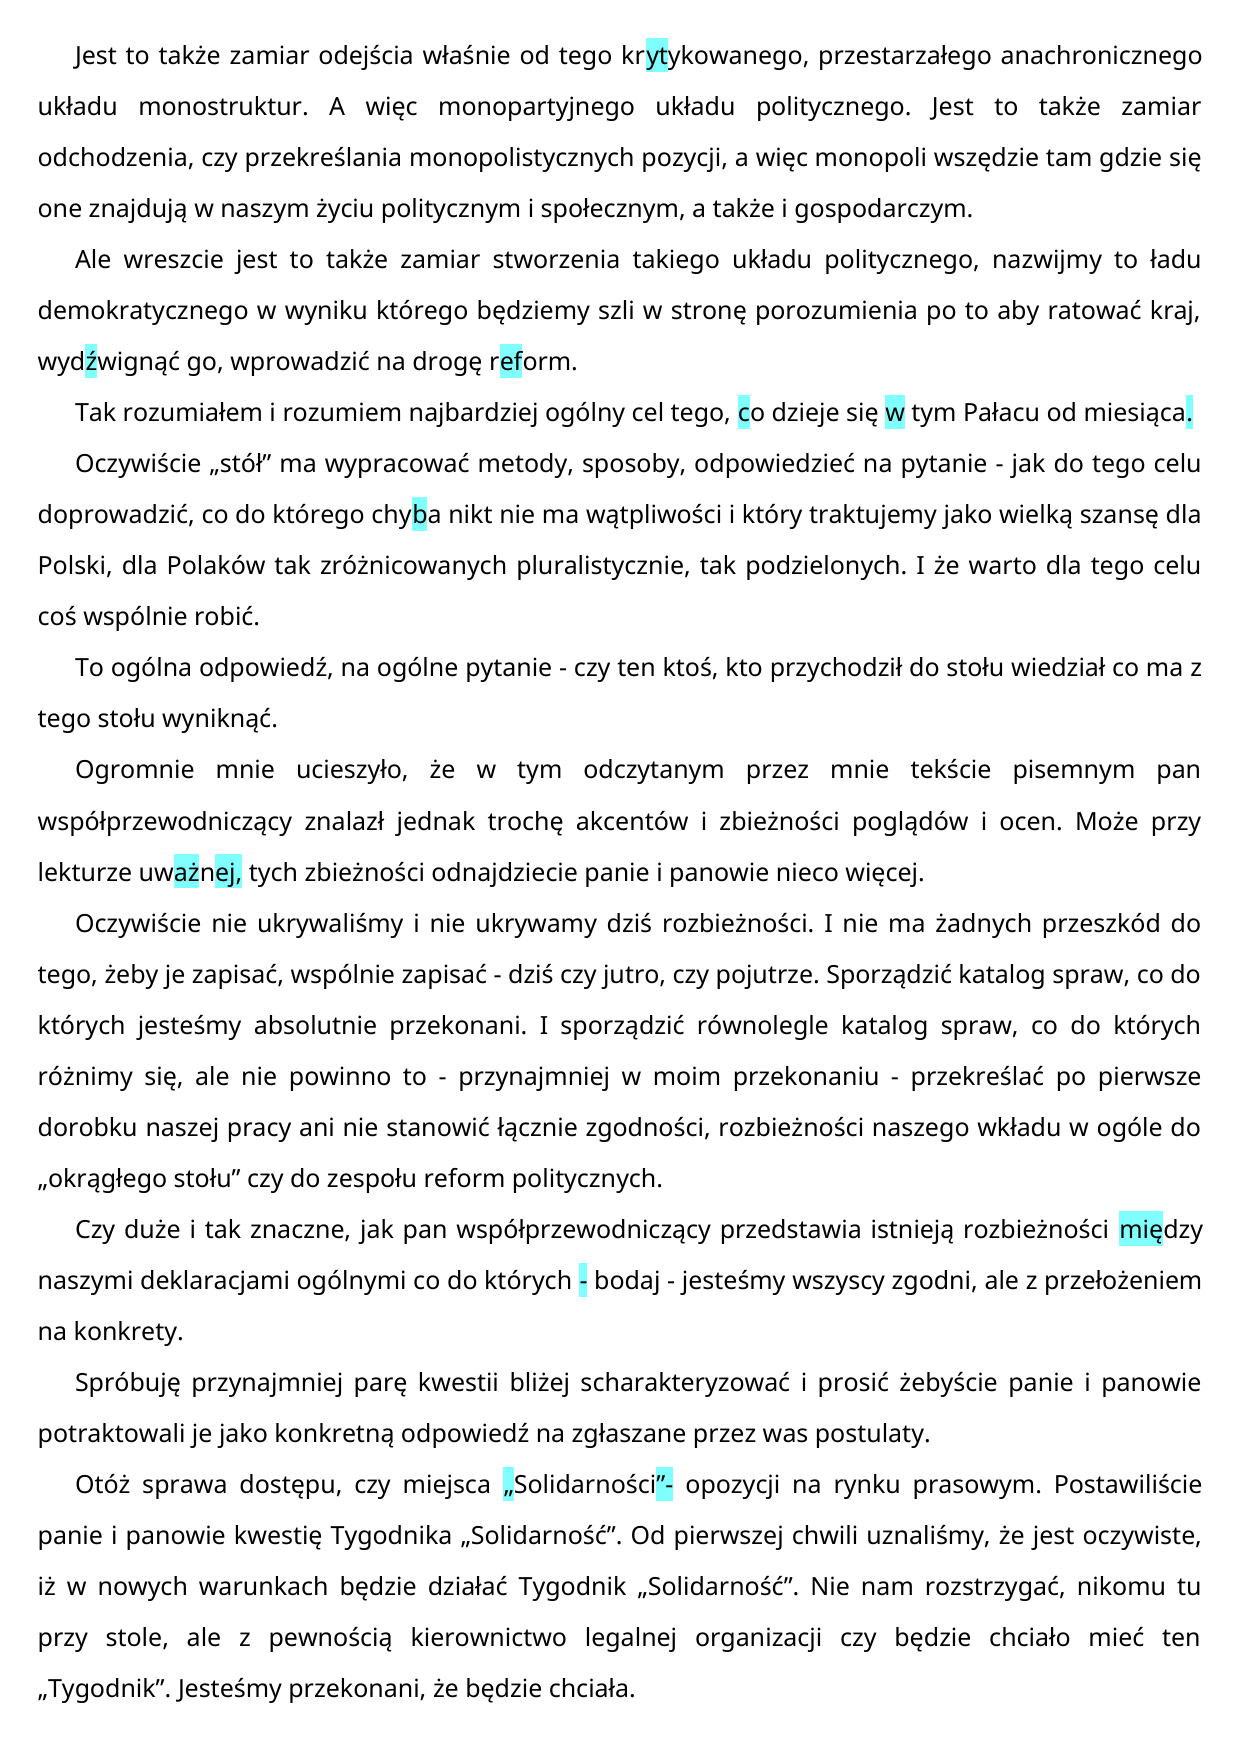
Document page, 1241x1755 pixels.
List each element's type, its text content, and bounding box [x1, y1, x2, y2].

text Ale wreszcie jest to także zamiar stworzenia takiego układu politycznego, nazwijmy to ładu demokratycznego w wyniku którego będziemy szli w stronę porozumienia po to aby ratować kraj, wydźwignąć go, wprowadzić na drogę reform. [37, 242, 1203, 378]
text Oczywiście „stół” ma wypracować metody, sposoby, odpowiedzieć na pytanie - jak do tego celu doprowadzić, co do którego chyba nikt nie ma wątpliwości i który traktujemy jako wielką szansę dla Polski, dla Polaków tak zróżnicowanych pluralistycznie, tak podzielonych. I że warto dla tego celu coś wspólnie robić. [37, 446, 1203, 633]
text Jest to także zamiar odejścia właśnie od tego krytykowanego, przestarzałego anachronicznego układu monostruktur. A więc monopartyjnego układu politycznego. Jest to także zamiar odchodzenia, czy przekreślania monopolistycznych pozycji, a więc monopoli wszędzie tam gdzie się one znajdują w naszym życiu politycznym i społecznym, a także i gospodarczym. [37, 37, 1203, 225]
text Oczywiście nie ukrywaliśmy i nie ukrywamy dziś rozbieżności. I nie ma żadnych przeszkód do tego, żeby je zapisać, wspólnie zapisać - dziś czy jutro, czy pojutrze. Sporządzić katalog spraw, co do których jesteśmy absolutnie przekonani. I sporządzić równolegle katalog spraw, co do których różnimy się, ale nie powinno to - przynajmniej w moim przekonaniu - przekreślać po pierwsze dorobku naszej pracy ani nie stanowić łącznie zgodności, rozbieżności naszego wkładu w ogóle do „okrągłego stołu” czy do zespołu reform politycznych. [37, 905, 1203, 1194]
text To ogólna odpowiedź, na ogólne pytanie - czy ten ktoś, kto przychodził do stołu wiedział co ma z tego stołu wyniknąć. [37, 650, 1203, 735]
text Czy duże i tak znaczne, jak pan współprzewodniczący przedstawia istnieją rozbieżności między naszymi deklaracjami ogólnymi co do których - bodaj - jesteśmy wszyscy zgodni, ale z przełożeniem na konkrety. [37, 1211, 1203, 1348]
text Tak rozumiałem i rozumiem najbardziej ogólny cel tego, co dzieje się w tym Pałacu od miesiąca. [37, 395, 1203, 429]
text Ogromnie mnie ucieszyło, że w tym odczytanym przez mnie tekście pisemnym pan współprzewodniczący znalazł jednak trochę akcentów i zbieżności poglądów i ocen. Może przy lekturze uważnej, tych zbieżności odnajdziecie panie i panowie nieco więcej. [37, 752, 1203, 888]
text Spróbuję przynajmniej parę kwestii bliżej scharakteryzować i prosić żebyście panie i panowie potraktowali je jako konkretną odpowiedź na zgłaszane przez was postulaty. [37, 1364, 1203, 1450]
text Otóż sprawa dostępu, czy miejsca „Solidarności”- opozycji na rynku prasowym. Postawiliście panie i panowie kwestię Tygodnika „Solidarność”. Od pierwszej chwili uznaliśmy, że jest oczywiste, iż w nowych warunkach będzie działać Tygodnik „Solidarność”. Nie nam rozstrzygać, nikomu tu przy stole, ale z pewnością kierownictwo legalnej organizacji czy będzie chciało mieć ten „Tygodnik”. Jesteśmy przekonani, że będzie chciała. [37, 1467, 1203, 1705]
